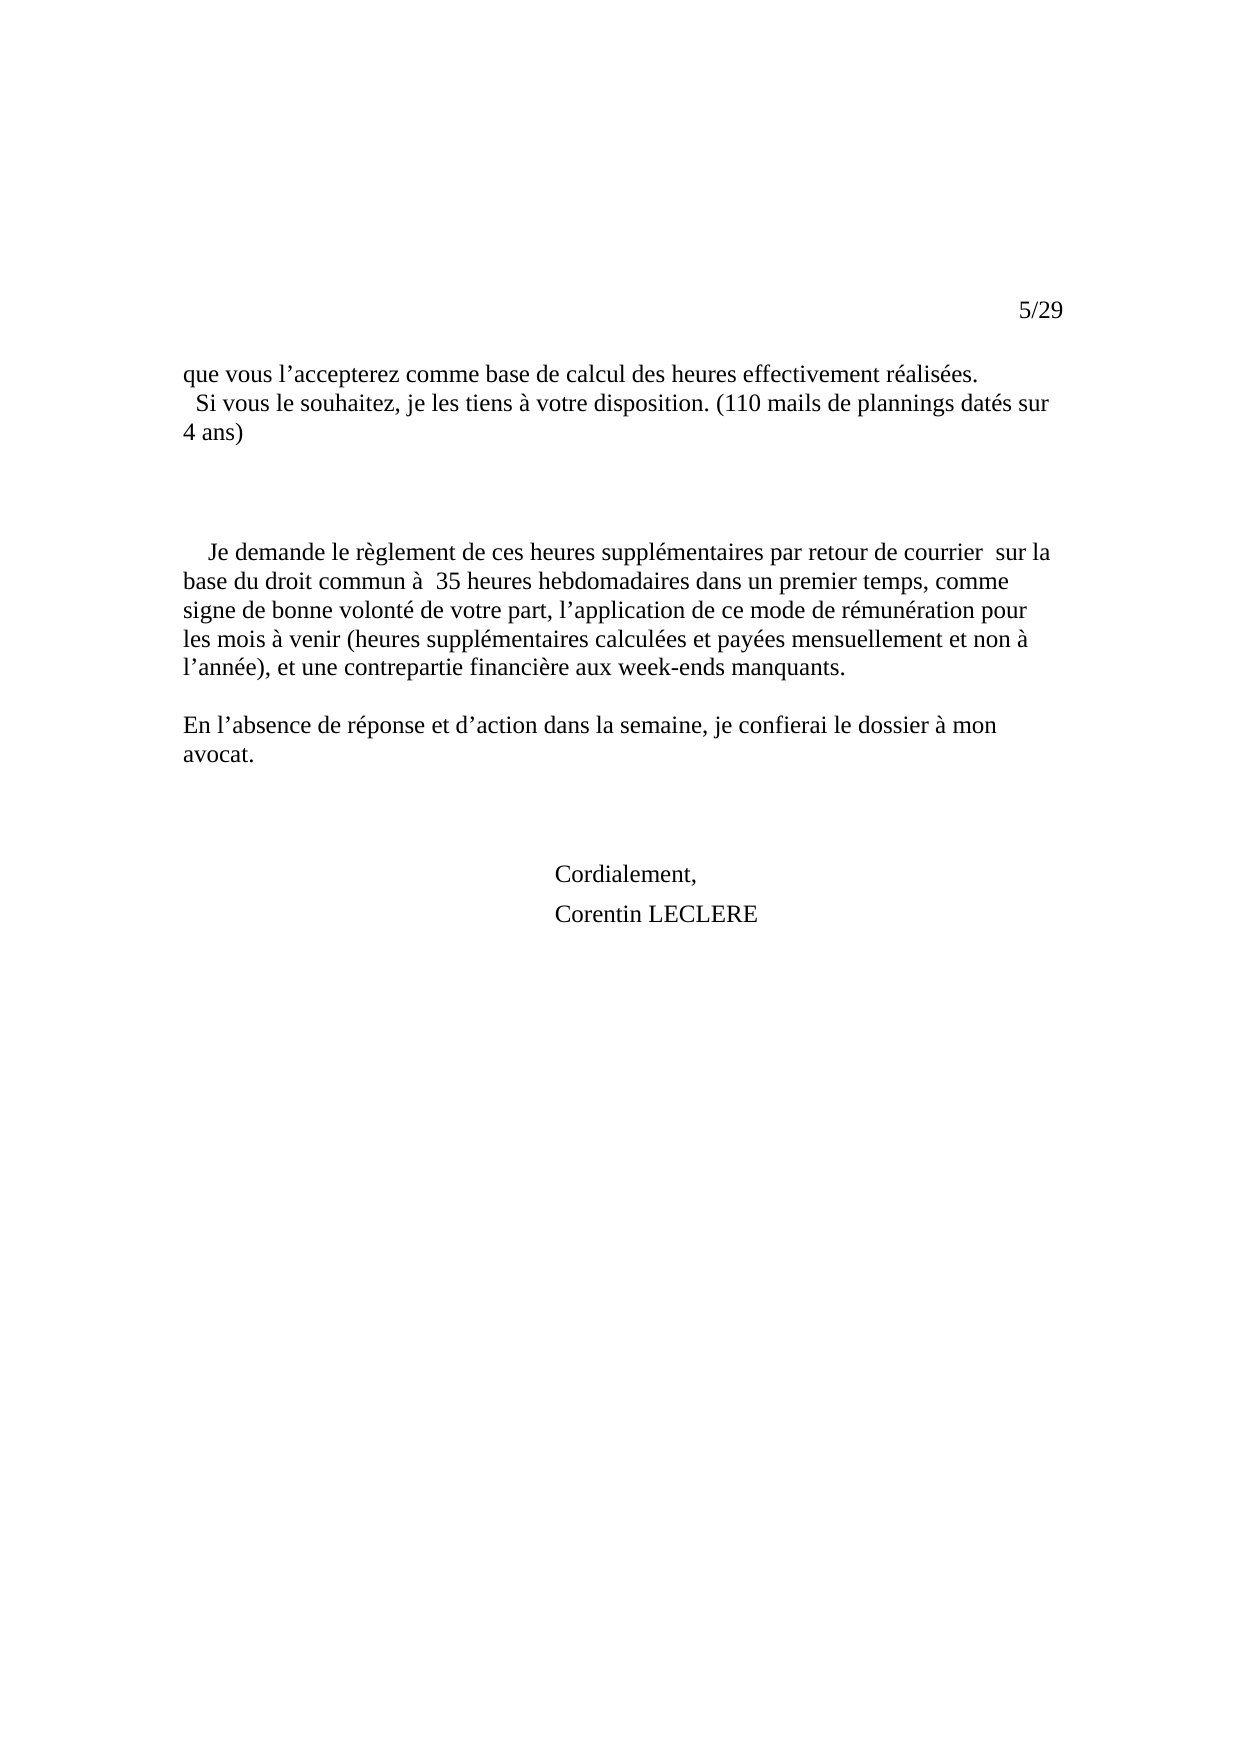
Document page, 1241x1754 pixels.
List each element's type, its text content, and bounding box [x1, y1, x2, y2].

table_cell [549, 974, 868, 1014]
table_cell Je demande le règlement de ces heures supplémentaires par retour de courrier sur la base du droit commun à 35 heures hebdomadaires dans un premier temps, comme signe de bonne volonté de votre part, l’application de ce mode de rémunération pour les mois à venir (heures supplémentaires calculées et payées mensuellement et non à l’année), et une contrepartie financière aux week-ends manquants. En l’absence de réponse et d’action dans la semaine, je confierai le dossier à mon avocat. [177, 532, 1063, 773]
table_cell Corentin LECLERE [549, 894, 868, 934]
table_cell [549, 813, 868, 853]
table_cell [549, 934, 868, 974]
table_cell [177, 854, 549, 894]
table_cell [177, 813, 549, 853]
table_cell [868, 934, 1063, 974]
table_cell [549, 773, 868, 813]
table_cell [177, 974, 549, 1014]
table_cell Cordialement, [549, 854, 868, 894]
table_cell [177, 451, 1063, 491]
table_cell [868, 813, 1063, 853]
table_cell [868, 894, 1063, 934]
table_cell [177, 773, 549, 813]
table_cell [868, 974, 1063, 1014]
table_cell [177, 894, 549, 934]
table_cell [177, 491, 1063, 532]
table_cell [868, 773, 1063, 813]
table_cell que vous l’accepterez comme base de calcul des heures effectivement réalisées. Si vous le souhaitez, je les tiens à votre disposition. (110 mails de plannings datés sur 4 ans) [177, 354, 1063, 451]
table_cell [177, 934, 549, 974]
table_cell [868, 854, 1063, 894]
